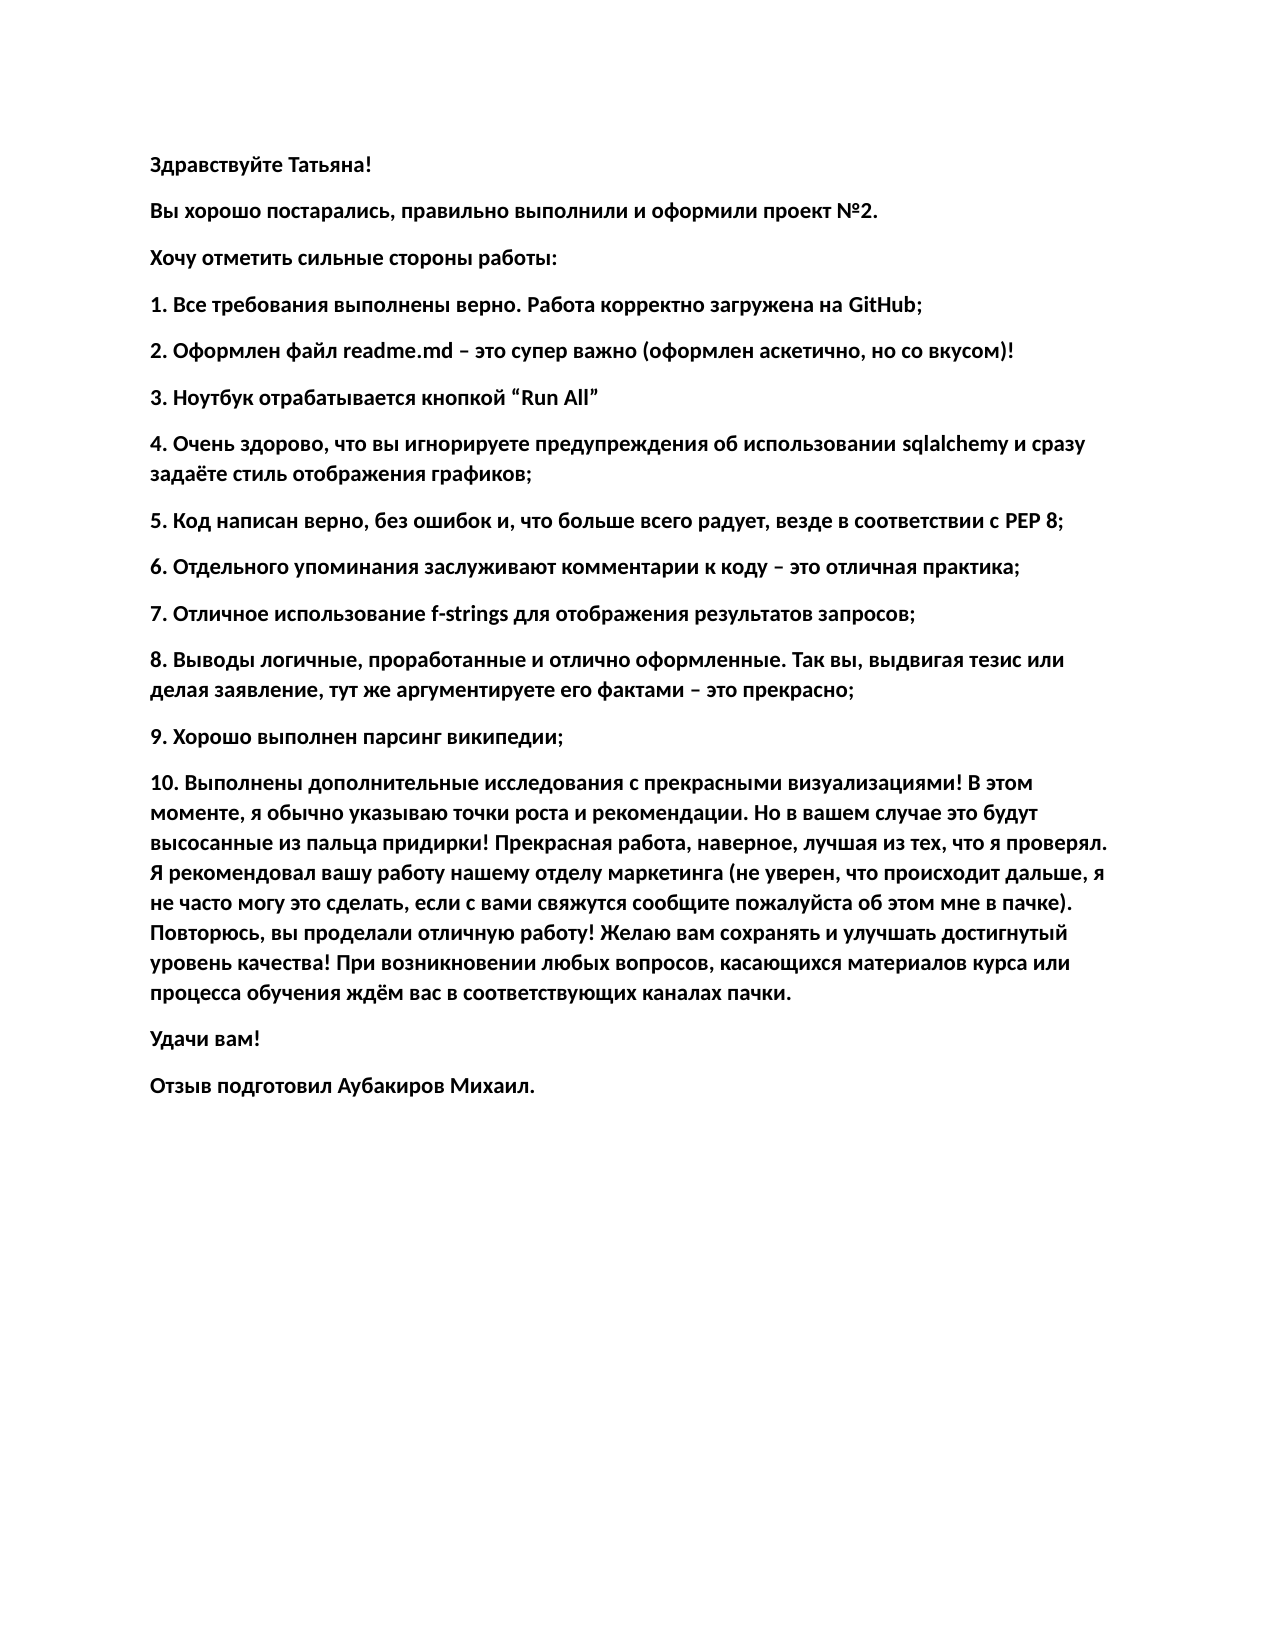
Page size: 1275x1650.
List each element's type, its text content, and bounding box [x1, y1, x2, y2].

text 5. Код написан верно, без ошибок и, что больше всего радует, везде в соответствии с PEP 8; [150, 506, 1125, 534]
text 4. Очень здорово, что вы игнорируете предупреждения об использовании sqlalchemy и сразу задаёте стиль отображения графиков; [150, 429, 1125, 487]
text Удачи вам! [150, 1024, 1125, 1052]
text 10. Выполнены дополнительные исследования с прекрасными визуализациями! В этом моменте, я обычно указываю точки роста и рекомендации. Но в вашем случае это будут высосанные из пальца придирки! Прекрасная работа, наверное, лучшая из тех, что я проверял. Я рекомендовал вашу работу нашему отделу маркетинга (не уверен, что происходит дальше, я не часто могу это сделать, если с вами свяжутся сообщите пожалуйста об этом мне в пачке). Повторюсь, вы проделали отличную работу! Желаю вам сохранять и улучшать достигнутый уровень качества! При возникновении любых вопросов, касающихся материалов курса или процесса обучения ждём вас в соответствующих каналах пачки. [150, 768, 1125, 1006]
text Вы хорошо постарались, правильно выполнили и оформили проект №2. [150, 197, 1125, 224]
text 7. Отличное использование f-strings для отображения результатов запросов; [150, 599, 1125, 627]
text 8. Выводы логичные, проработанные и отлично оформленные. Так вы, выдвигая тезис или делая заявление, тут же аргументируете его фактами – это прекрасно; [150, 646, 1125, 703]
text 9. Хорошо выполнен парсинг википедии; [150, 722, 1125, 750]
text Хочу отметить сильные стороны работы: [150, 243, 1125, 271]
text 1. Все требования выполнены верно. Работа корректно загружена на GitHub; [150, 290, 1125, 318]
text Здравствуйте Татьяна! [150, 150, 1125, 178]
text 2. Оформлен файл readme.md – это супер важно (оформлен аскетично, но со вкусом)! [150, 336, 1125, 364]
text 3. Ноутбук отрабатывается кнопкой “Run All” [150, 383, 1125, 411]
text Отзыв подготовил Аубакиров Михаил. [150, 1071, 1125, 1099]
text 6. Отдельного упоминания заслуживают комментарии к коду – это отличная практика; [150, 552, 1125, 580]
